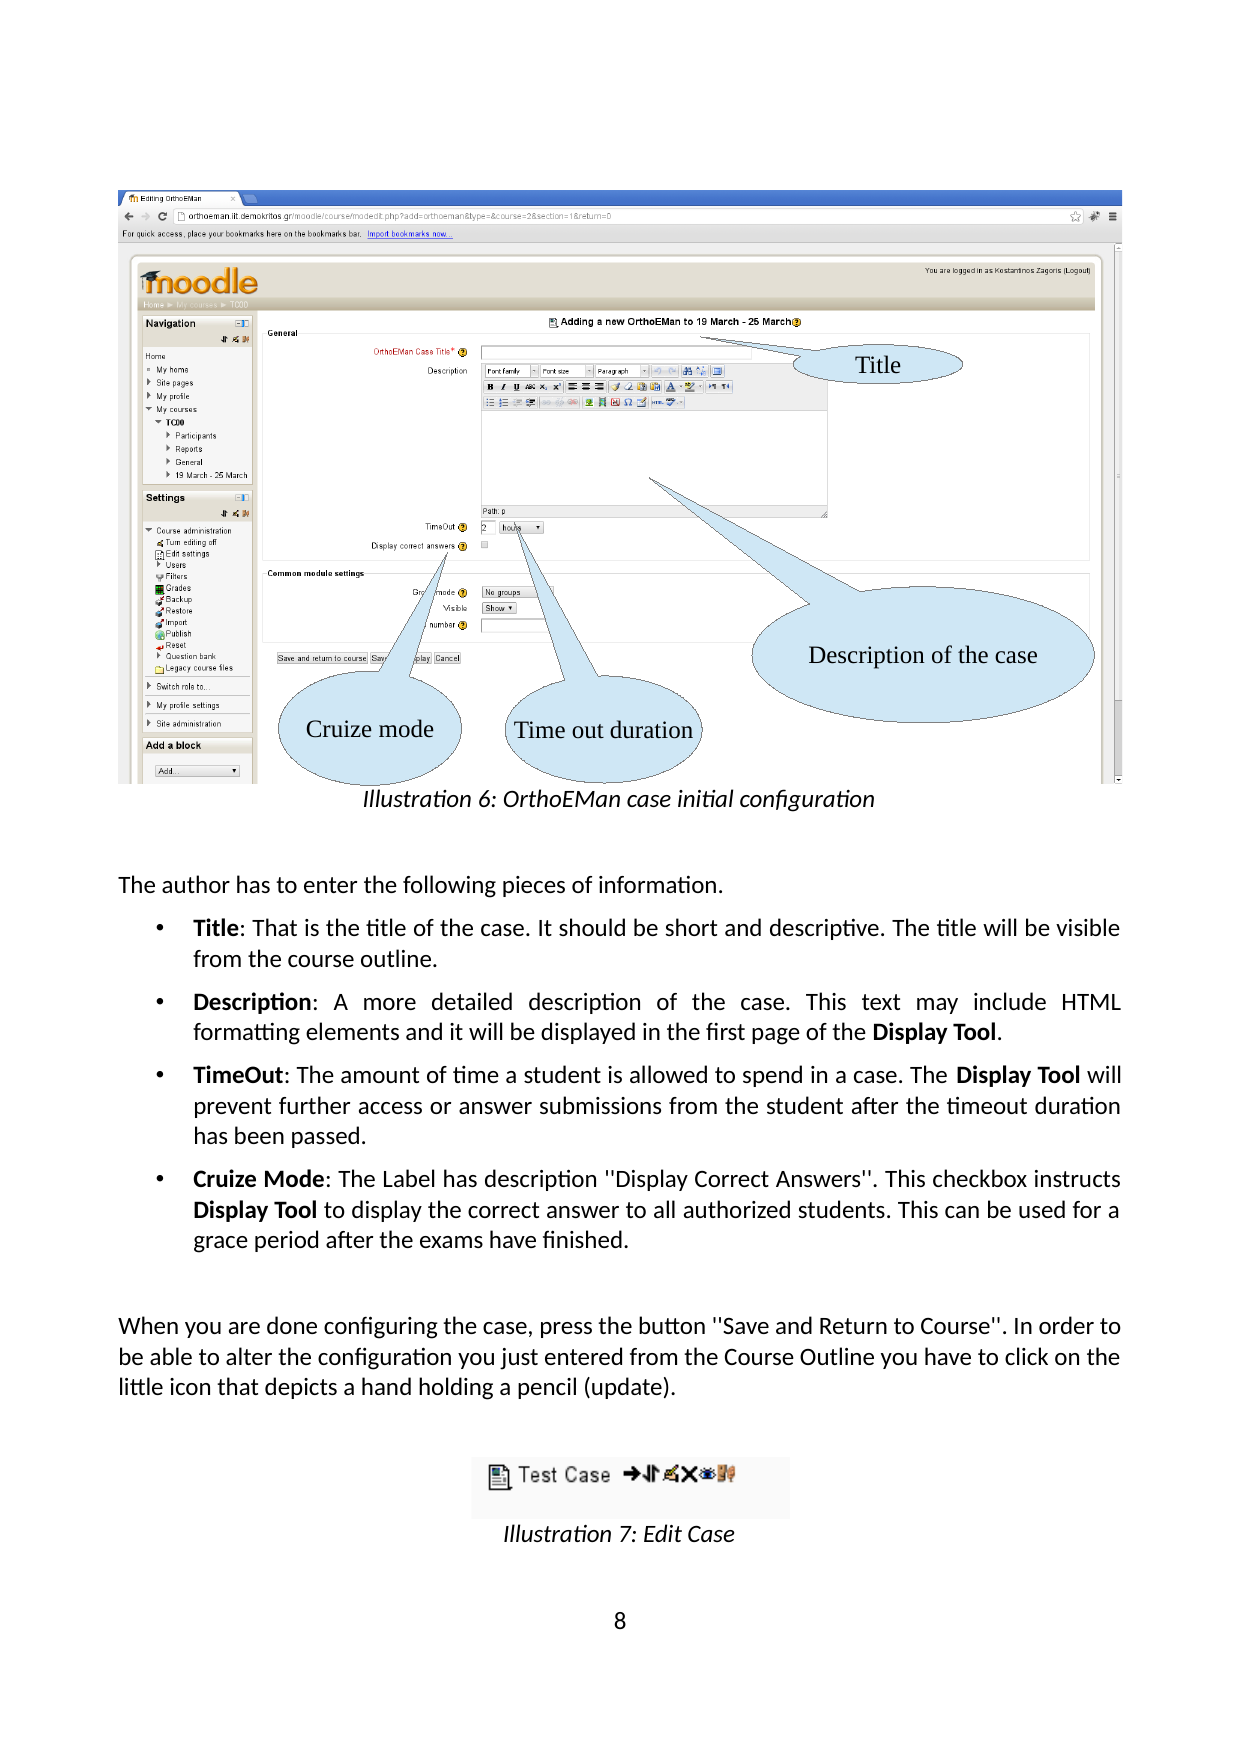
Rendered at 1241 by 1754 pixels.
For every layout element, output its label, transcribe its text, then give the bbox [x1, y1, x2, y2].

list Description: A more detailed description of the case. This text may include HTML formatting elements and it will be displayed in the first page of the Display Tool. [156, 986, 1122, 1047]
text Illustration 7: Edit Case [451, 1519, 789, 1549]
text When you are done configuring the case, press the button ''Save and Return to Course''. In order to be able to alter the configuration you just entered from the Course Outline you have to click on the little icon that depicts a hand holding a pencil (update). [118, 1310, 1122, 1402]
text Illustration 6: OrthoEMan case initial configuration [118, 784, 1122, 814]
list Title: That is the title of the case. It should be short and descriptive. The title will be visible from the course outline. [156, 912, 1122, 973]
picture [450, 1457, 790, 1519]
text The author has to enter the following pieces of information. [118, 869, 1122, 900]
picture [118, 190, 1123, 784]
list Cruize Mode: The Label has description ''Display Correct Answers''. This checkbox instructs Display Tool to display the correct answer to all authorized students. This can be used for a grace period after the exams have finished. [156, 1163, 1122, 1255]
list TimeOut: The amount of time a student is allowed to spend in a case. The Display Tool will prevent further access or answer submissions from the student after the timeout duration has been passed. [156, 1059, 1122, 1151]
